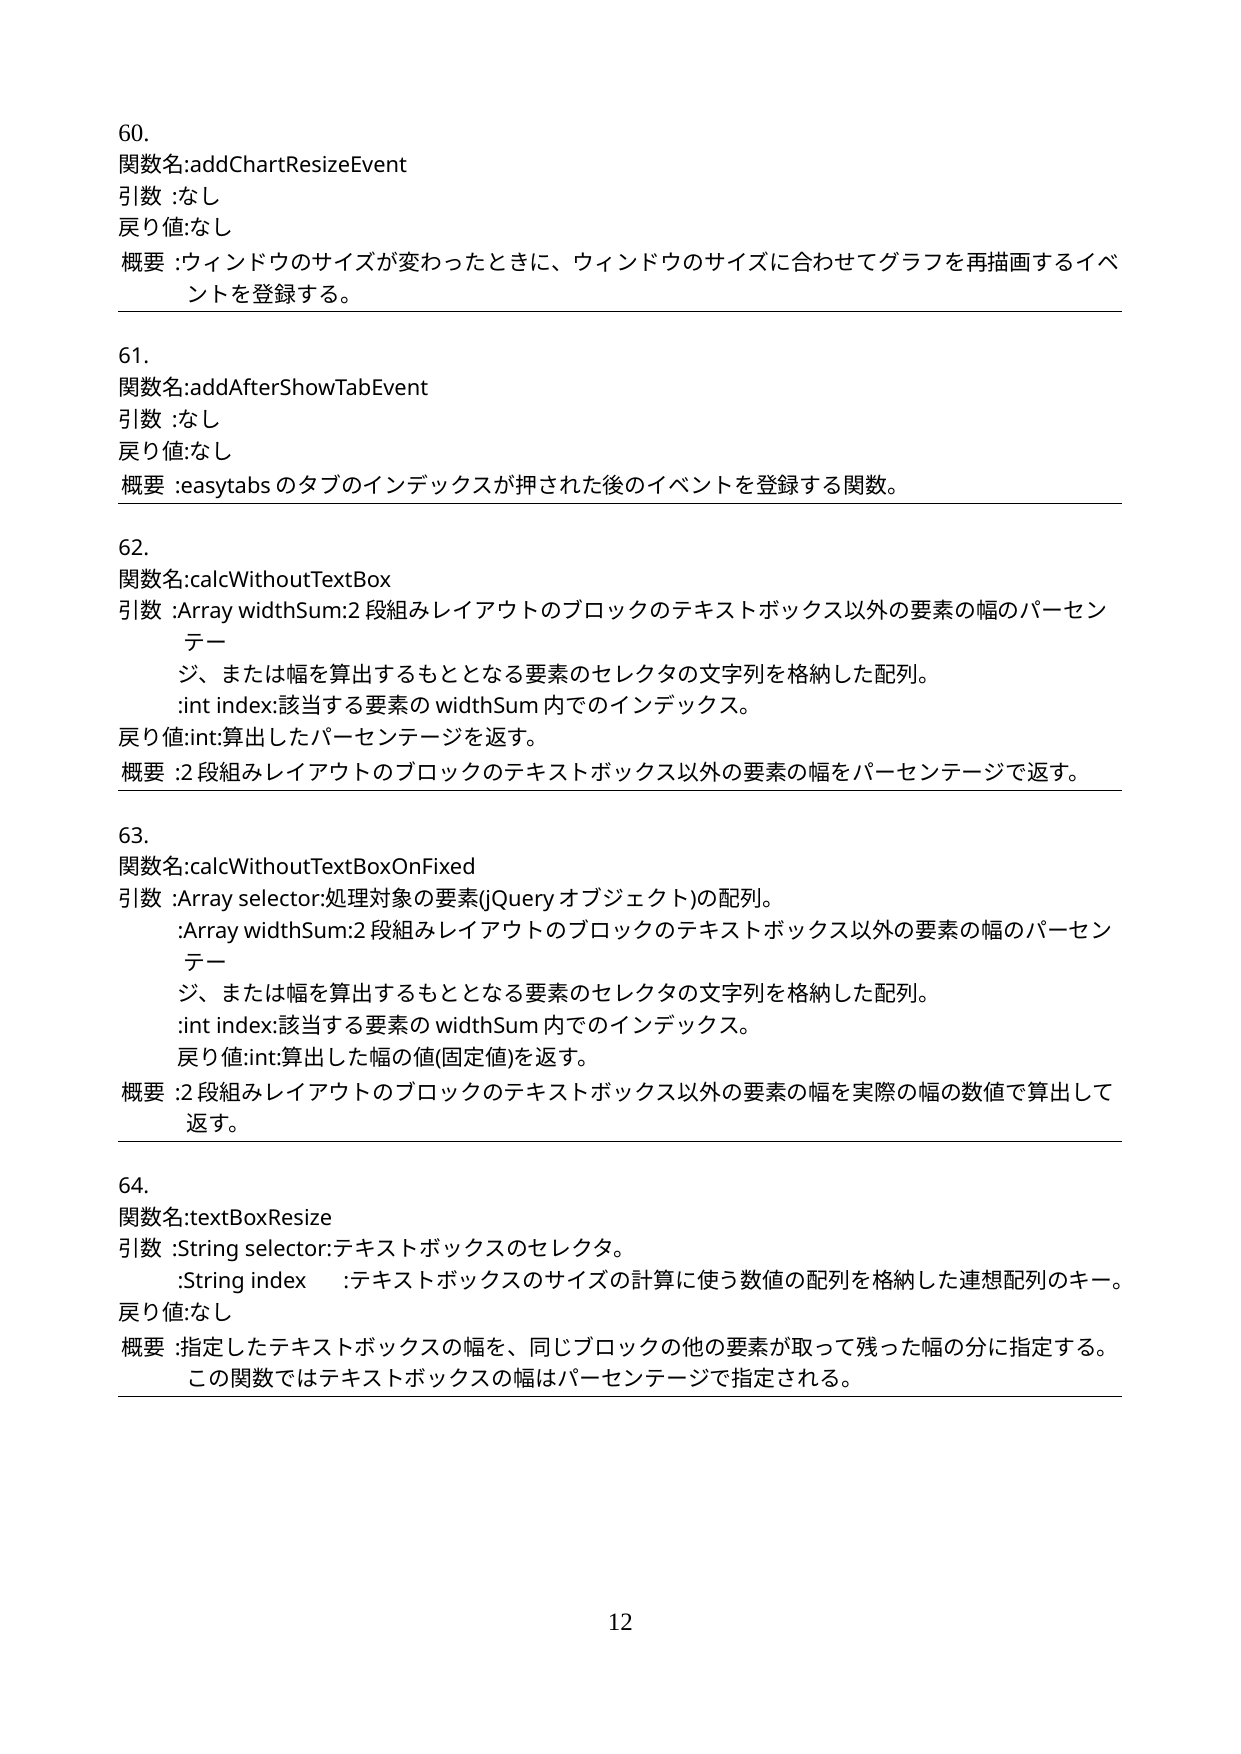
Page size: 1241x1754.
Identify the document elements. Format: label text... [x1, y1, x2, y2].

text 引数 :Array widthSum:2段組みレイアウトのブロックのテキストボックス以外の要素の幅のパーセンテー [118, 593, 1122, 657]
text 概要 :2段組みレイアウトのブロックのテキストボックス以外の要素の幅をパーセンテージで返す。 [118, 752, 1122, 790]
text 62. [118, 532, 1122, 562]
text 戻り値:int:算出した幅の値(固定値)を返す。 [177, 1040, 1122, 1072]
text 64. [118, 1170, 1122, 1199]
text 63. [118, 819, 1122, 849]
text 関数名:calcWithoutTextBox [118, 562, 1122, 593]
text 概要 :指定したテキストボックスの幅を、同じブロックの他の要素が取って残った幅の分に指定する。この関数ではテキストボックスの幅はパーセンテージで指定される。 [118, 1327, 1122, 1396]
text 戻り値:int:算出したパーセンテージを返す。 [118, 720, 1122, 752]
text 60. [118, 118, 1122, 147]
text 戻り値:なし [118, 434, 1122, 465]
text 概要 :ウィンドウのサイズが変わったときに、ウィンドウのサイズに合わせてグラフを再描画するイベントを登録する。 [118, 242, 1122, 311]
text 61. [118, 340, 1122, 370]
text 概要 :easytabsのタブのインデックスが押された後のイベントを登録する関数。 [118, 465, 1122, 503]
text 戻り値:なし [118, 210, 1122, 242]
text 関数名:calcWithoutTextBoxOnFixed [118, 849, 1122, 881]
text 関数名:addAfterShowTabEvent [118, 370, 1122, 402]
text 引数 :なし [118, 179, 1122, 210]
text :int index:該当する要素のwidthSum内でのインデックス。 [177, 1008, 1122, 1040]
text 関数名:textBoxResize [118, 1199, 1122, 1231]
text 関数名:addChartResizeEvent [118, 147, 1122, 179]
text ジ、または幅を算出するもととなる要素のセレクタの文字列を格納した配列。 [177, 657, 1122, 688]
text :Array widthSum:2段組みレイアウトのブロックのテキストボックス以外の要素の幅のパーセンテー [177, 913, 1122, 976]
text ジ、または幅を算出するもととなる要素のセレクタの文字列を格納した配列。 [177, 976, 1122, 1008]
text :String index :テキストボックスのサイズの計算に使う数値の配列を格納した連想配列のキー。 [177, 1263, 1122, 1295]
text 引数 :なし [118, 402, 1122, 434]
text :int index:該当する要素のwidthSum内でのインデックス。 [177, 688, 1122, 720]
text 引数 :String selector:テキストボックスのセレクタ。 [118, 1231, 1122, 1263]
text 概要 :2段組みレイアウトのブロックのテキストボックス以外の要素の幅を実際の幅の数値で算出して返す。 [118, 1072, 1122, 1141]
text 引数 :Array selector:処理対象の要素(jQueryオブジェクト)の配列。 [118, 881, 1122, 913]
text 戻り値:なし [118, 1295, 1122, 1327]
